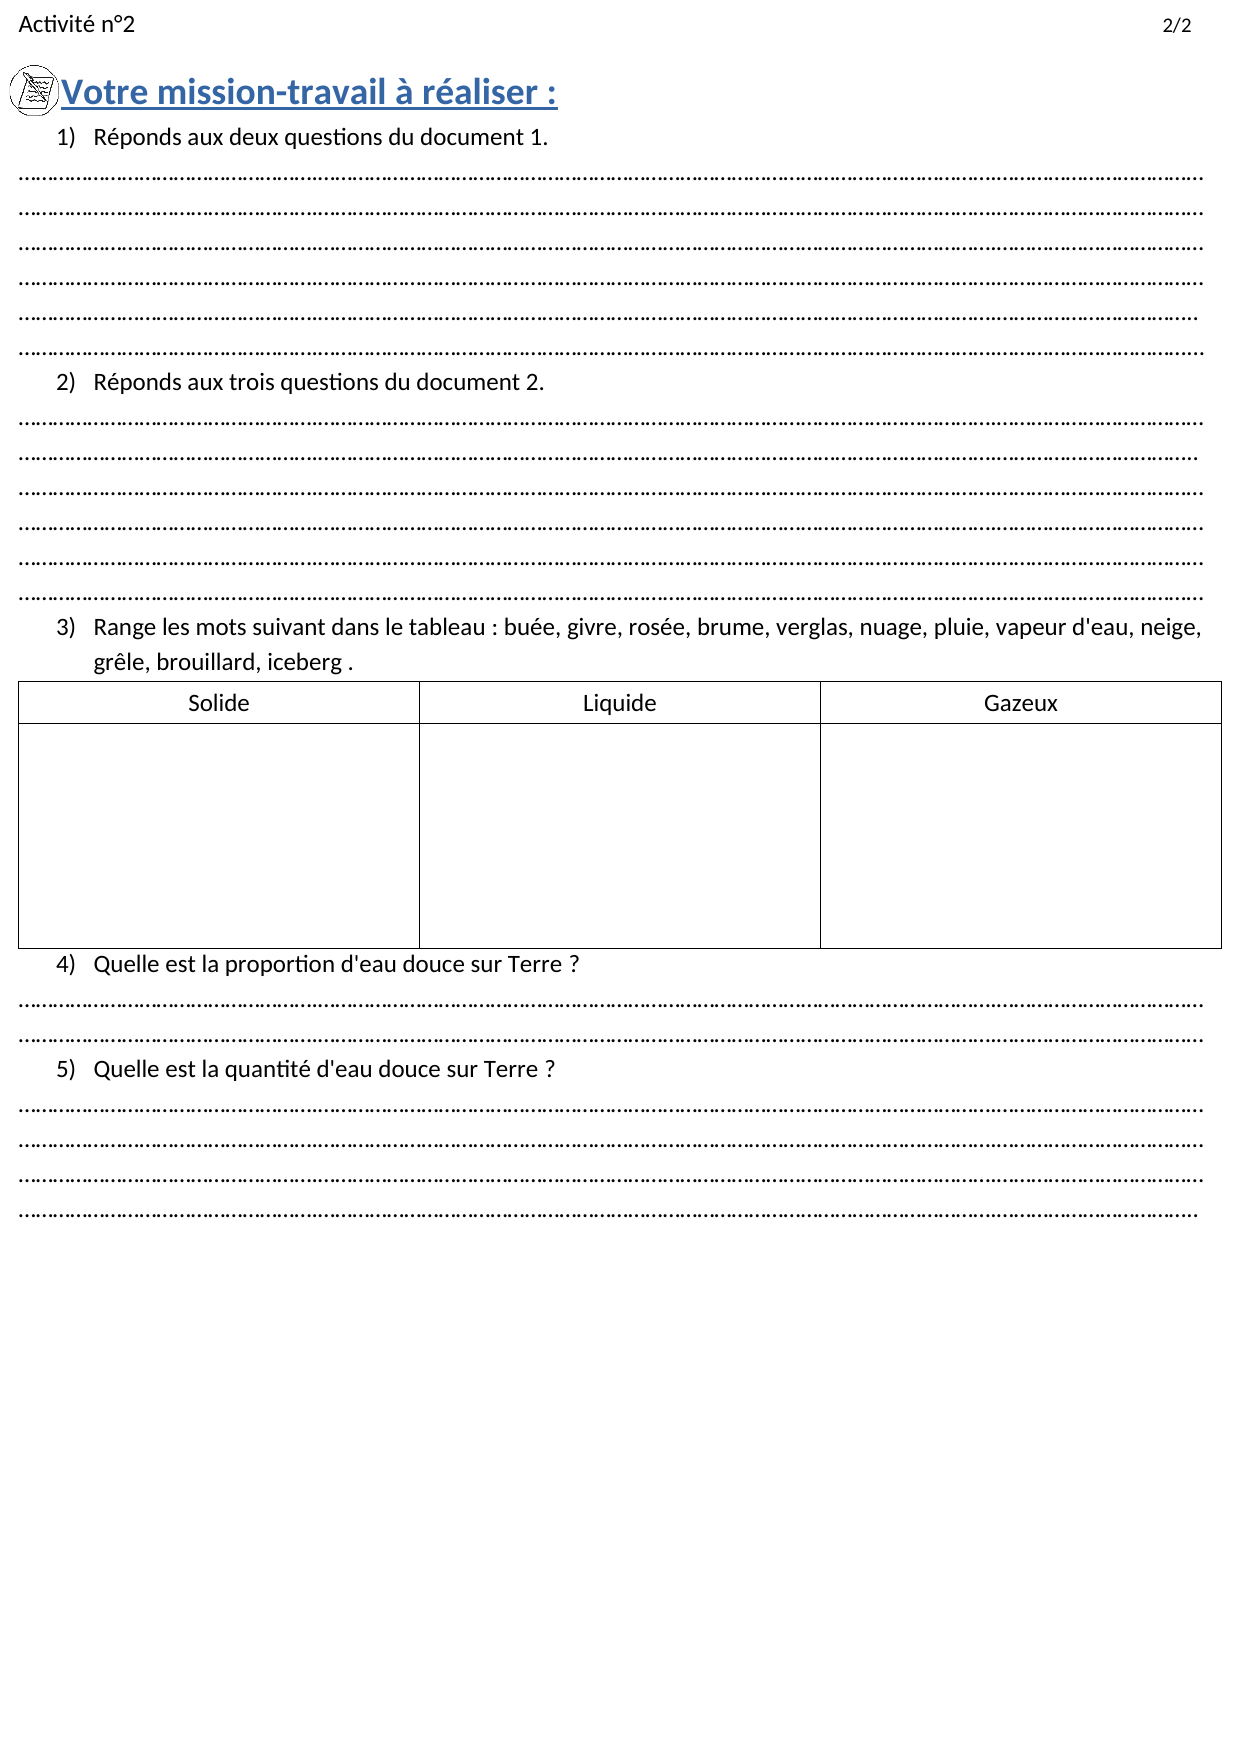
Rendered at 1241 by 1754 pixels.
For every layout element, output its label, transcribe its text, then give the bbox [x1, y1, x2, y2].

text …………………………………………….……………………………………………………………………………………………………….……………………………… [18, 1088, 1221, 1119]
list Réponds aux deux questions du document 1. [56, 121, 1221, 151]
text …………………………………………….……………………………………………………………………………………………………….…………………………….. [18, 436, 1221, 466]
text …………………………………………….……………………………………………………………………………………………………….……………………………… [18, 226, 1221, 256]
list Réponds aux trois questions du document 2. [56, 366, 1221, 396]
text …………………………………………….……………………………………………………………………………………………………….……………………………… [18, 506, 1221, 536]
table_header Solide [19, 682, 419, 723]
list Quelle est la quantité d'eau douce sur Terre ? [56, 1053, 1221, 1084]
table_header Liquide [420, 682, 820, 723]
text …………………………………………….……………………………………………………………………………………………………….……………………………… [18, 261, 1221, 291]
text …………………………………………….……………………………………………………………………………………………………….……………………………… [18, 1123, 1221, 1154]
table_cell [420, 724, 820, 948]
picture [9, 65, 59, 116]
text Votre mission-travail à réaliser : [59, 68, 1221, 114]
text …………………………………………….……………………………………………………………………………………………………….……………………………… [18, 1158, 1221, 1189]
text …………………………………………….……………………………………………………………………………………………………….……………………………... [18, 331, 1221, 361]
text …………………………………………….……………………………………………………………………………………………………….……………………………… [18, 191, 1221, 221]
table_header Gazeux [821, 682, 1221, 723]
text …………………………………………….……………………………………………………………………………………………………….……………………………… [18, 983, 1221, 1014]
list Quelle est la proportion d'eau douce sur Terre ? [56, 949, 1221, 979]
text …………………………………………….……………………………………………………………………………………………………….……………………………… [18, 576, 1221, 606]
list Range les mots suivant dans le tableau : buée, givre, rosée, brume, verglas, nuage, pluie, vapeur d'eau, neige, grêle, brouillard, iceberg . [56, 611, 1221, 676]
text …………………………………………….……………………………………………………………………………………………………….……………………………… [18, 471, 1221, 501]
table_cell [821, 724, 1221, 948]
text …………………………………………….……………………………………………………………………………………………………….……………………………… [18, 1018, 1221, 1049]
text …………………………………………….……………………………………………………………………………………………………….…………………………….. [18, 1193, 1221, 1224]
text …………………………………………….……………………………………………………………………………………………………….……………………………… [18, 401, 1221, 431]
text …………………………………………….……………………………………………………………………………………………………….……………………………… [18, 541, 1221, 571]
text …………………………………………….……………………………………………………………………………………………………….……………………………… [18, 156, 1221, 186]
table_cell [19, 724, 419, 948]
text …………………………………………….……………………………………………………………………………………………………….…………………………….. [18, 296, 1221, 326]
